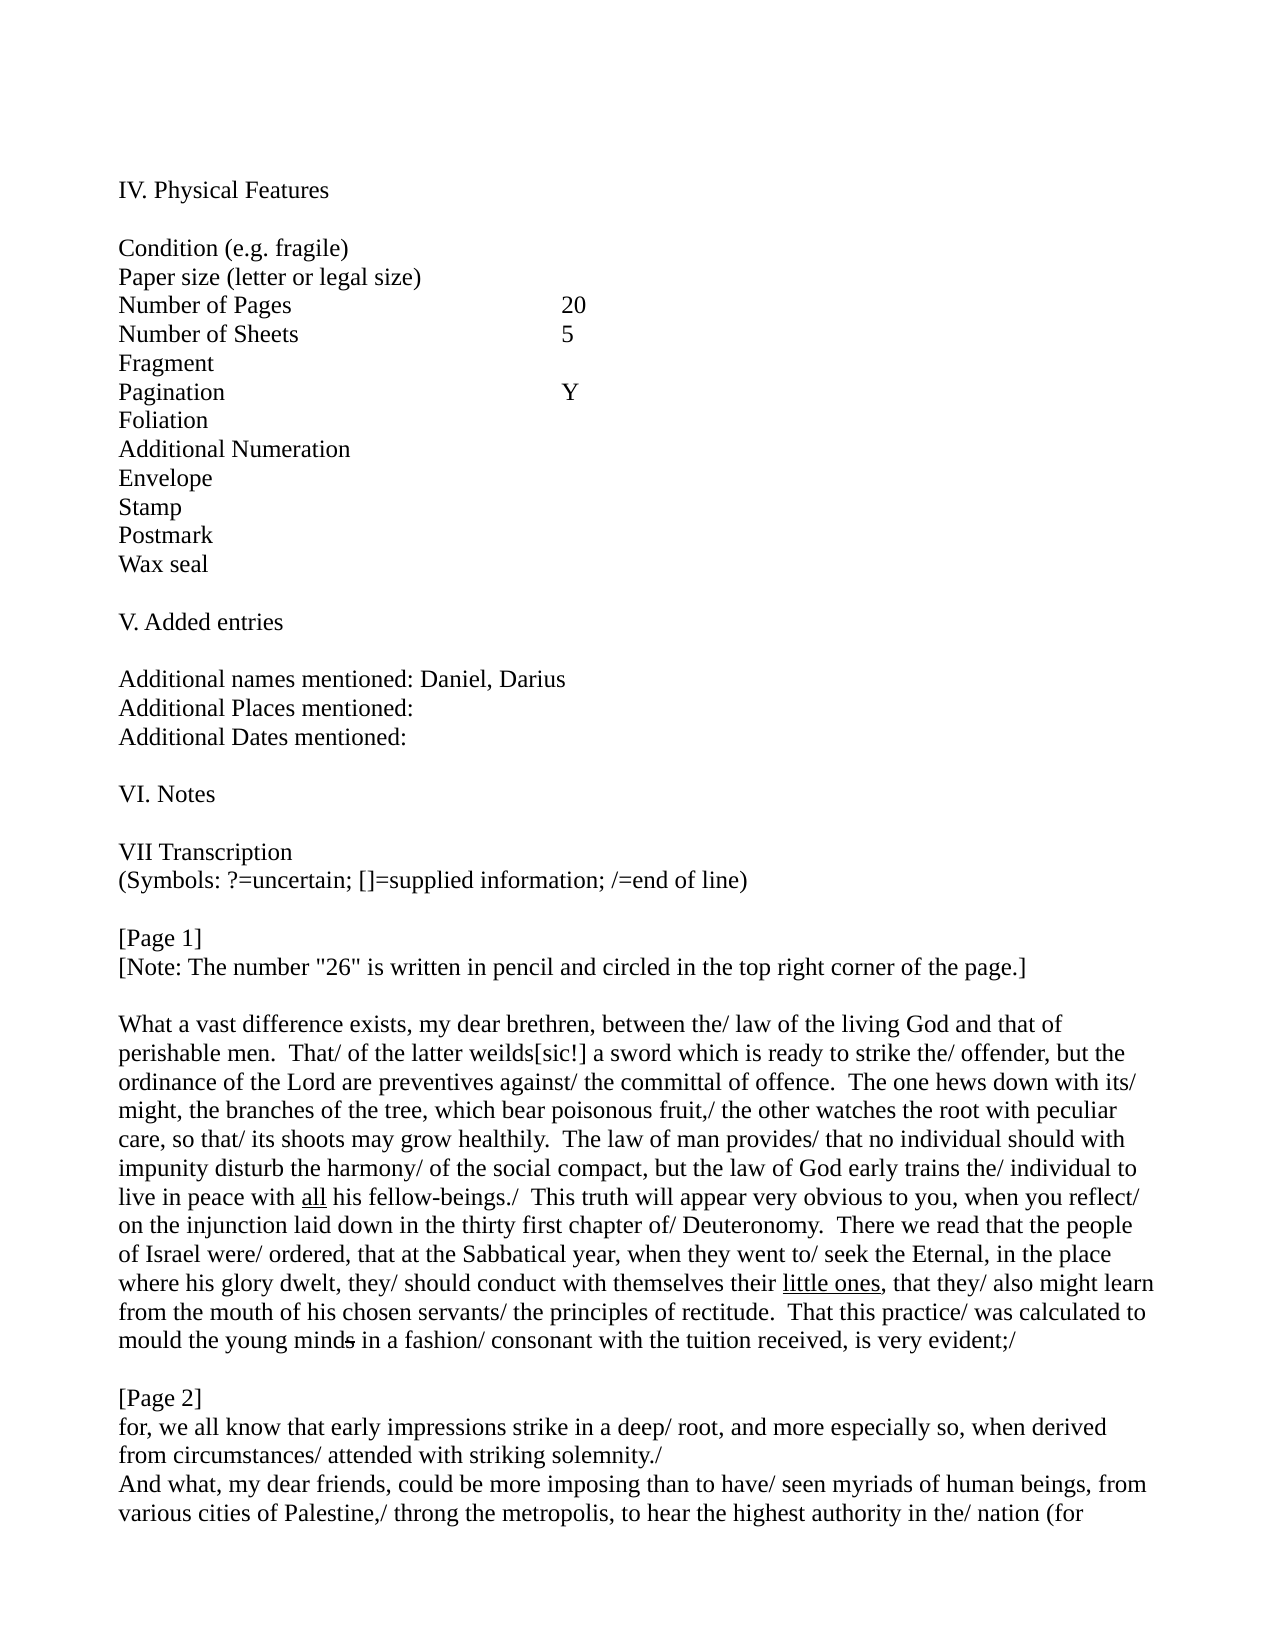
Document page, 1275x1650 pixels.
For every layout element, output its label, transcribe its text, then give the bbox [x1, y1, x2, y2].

text IV. Physical Features [118, 176, 1157, 204]
text What a vast difference exists, my dear brethren, between the/ law of the living God and that of perishable men. That/ of the latter weilds[sic!] a sword which is ready to strike the/ offender, but the ordinance of the Lord are preventives against/ the committal of offence. The one hews down with its/ might, the branches of the tree, which bear poisonous fruit,/ the other watches the root with peculiar care, so that/ its shoots may grow healthily. The law of man provides/ that no individual should with impunity disturb the harmony/ of the social compact, but the law of God early trains the/ individual to live in peace with all his fellow-beings./ This truth will appear very obvious to you, when you reflect/ on the injunction laid down in the thirty first chapter of/ Deuteronomy. There we read that the people of Israel were/ ordered, that at the Sabbatical year, when they went to/ seek the Eternal, in the place where his glory dwelt, they/ should conduct with themselves their little ones, that they/ also might learn from the mouth of his chosen servants/ the principles of rectitude. That this practice/ was calculated to mould the young minds in a fashion/ consonant with the tuition received, is very evident;/ [118, 1009, 1157, 1354]
text And what, my dear friends, could be more imposing than to have/ seen myriads of human beings, from various cities of Palestine,/ throng the metropolis, to hear the highest authority in the/ nation (for [118, 1469, 1157, 1527]
text Stamp [118, 492, 1157, 521]
text Envelope [118, 463, 1157, 492]
text VI. Notes [118, 779, 1157, 808]
text [Page 2] [118, 1383, 1157, 1412]
text Additional Places mentioned: [118, 693, 1157, 722]
text VII Transcription [118, 837, 1157, 866]
text Additional Numeration [118, 434, 1157, 463]
text Foliation [118, 406, 1157, 434]
text Additional names mentioned: Daniel, Darius [118, 664, 1157, 693]
text Wax seal [118, 549, 1157, 578]
text Additional Dates mentioned: [118, 722, 1157, 751]
text [Page 1] [118, 923, 1157, 952]
text Number of Sheets 5 [118, 319, 1157, 348]
text Pagination Y [118, 377, 1157, 406]
text Paper size (letter or legal size) [118, 262, 1157, 291]
text for, we all know that early impressions strike in a deep/ root, and more especially so, when derived from circumstances/ attended with striking solemnity./ [118, 1412, 1157, 1469]
text Postma rk [118, 521, 1157, 549]
text Number of Pages 20 [118, 291, 1157, 319]
text V. Added entries [118, 607, 1157, 636]
text Condition (e.g. fragile) [118, 233, 1157, 262]
text Fragment [118, 348, 1157, 377]
text (Symbols: ?=uncertain; []=supplied information; /=end of line) [118, 866, 1157, 894]
text [Note: The number "26" is written in pencil and circled in the top right corner of the page.] [118, 952, 1157, 981]
